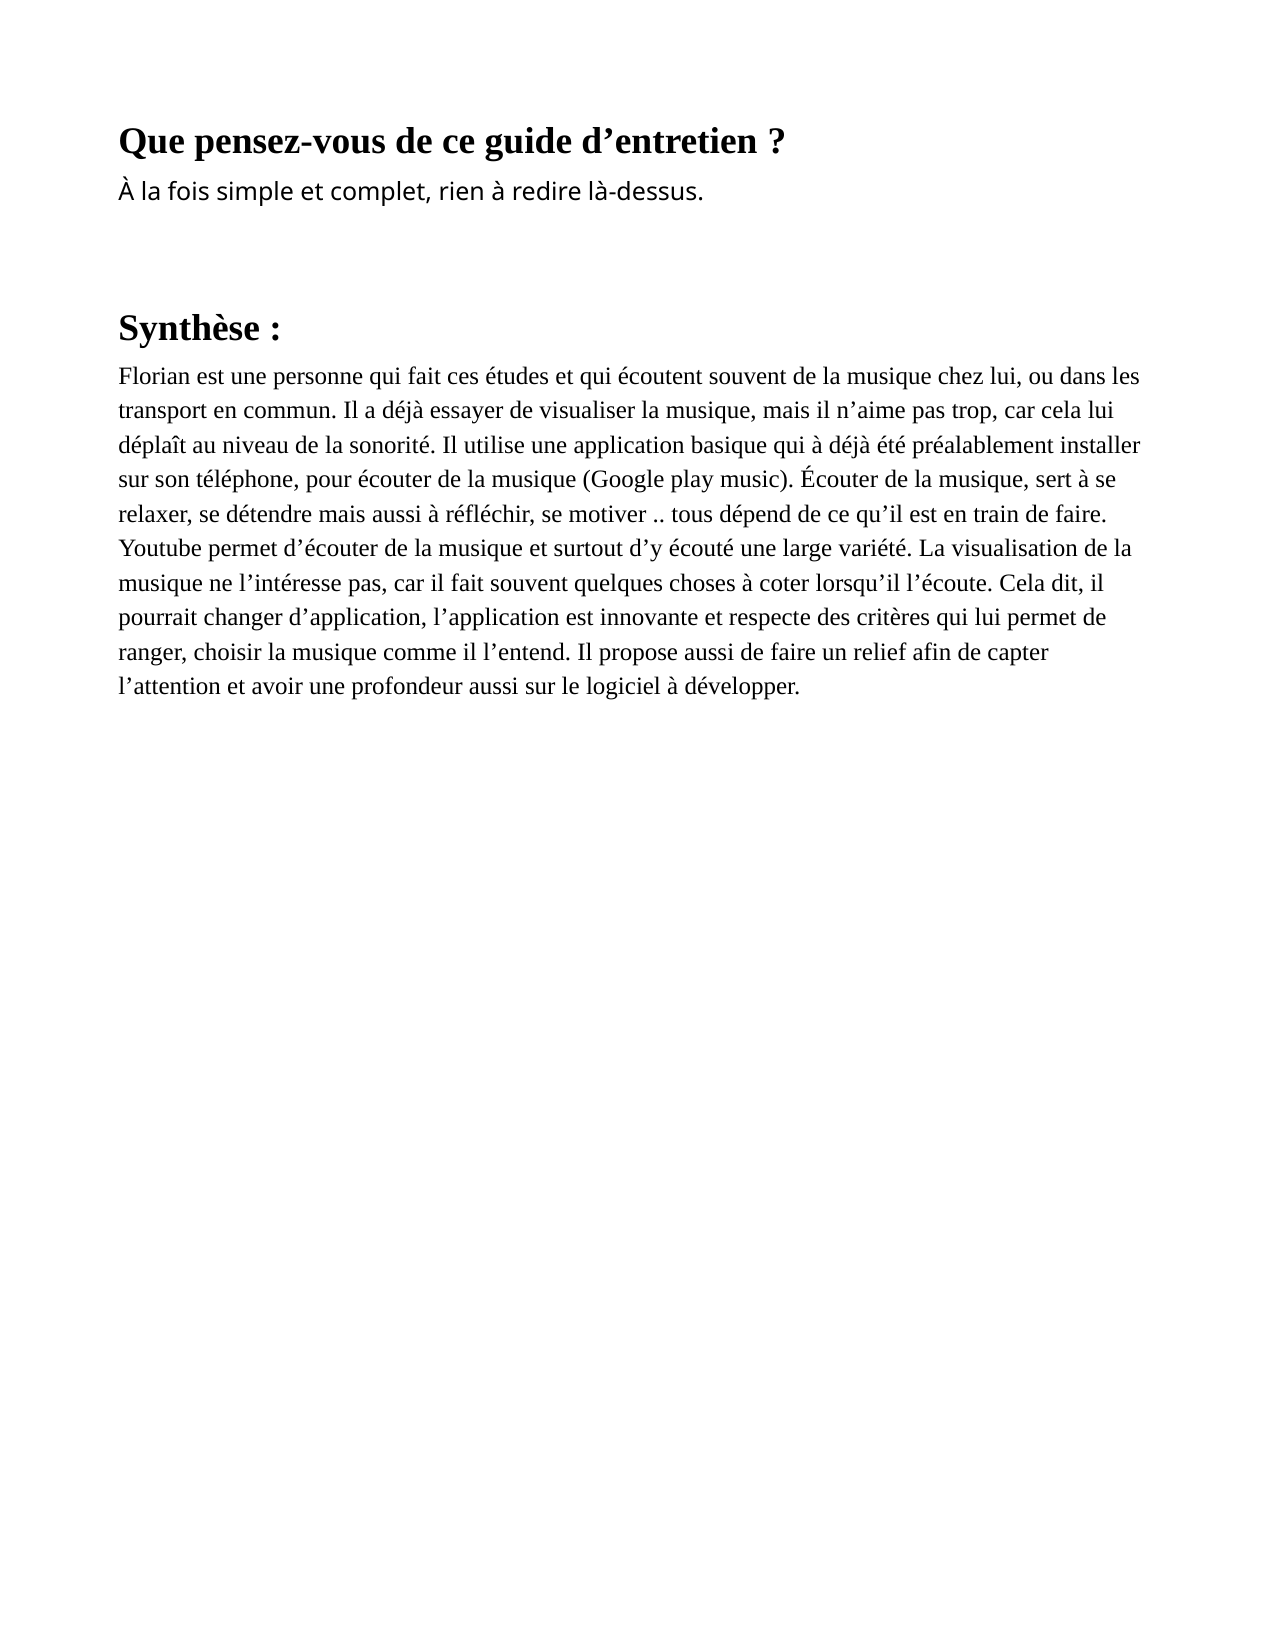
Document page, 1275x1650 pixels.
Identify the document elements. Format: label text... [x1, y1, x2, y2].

text Florian est une personne qui fait ces études et qui écoutent souvent de la musique chez lui, ou dans les transport en commun. Il a déjà essayer de visualiser la musique, mais il n’aime pas trop, car cela lui déplaît au niveau de la sonorité. Il utilise une application basique qui à déjà été préalablement installer sur son téléphone, pour écouter de la musique (Google play music). Écouter de la musique, sert à se relaxer, se détendre mais aussi à réfléchir, se motiver .. tous dépend de ce qu’il est en train de faire. Youtube permet d’écouter de la musique et surtout d’y écouté une large variété. La visualisation de la musique ne l’intéresse pas, car il fait souvent quelques choses à coter lorsqu’il l’écoute. Cela dit, il pourrait changer d’application, l’application est innovante et respecte des critères qui lui permet de ranger, choisir la musique comme il l’entend. Il propose aussi de faire un relief afin de capter l’attention et avoir une profondeur aussi sur le logiciel à développer. [118, 361, 1157, 700]
subtitle Que pensez-vous de ce guide d’entretien ? [118, 118, 1157, 161]
subtitle Synthèse : [118, 305, 1157, 348]
text À la fois simple et complet, rien à redire là-dessus. [118, 174, 1157, 208]
